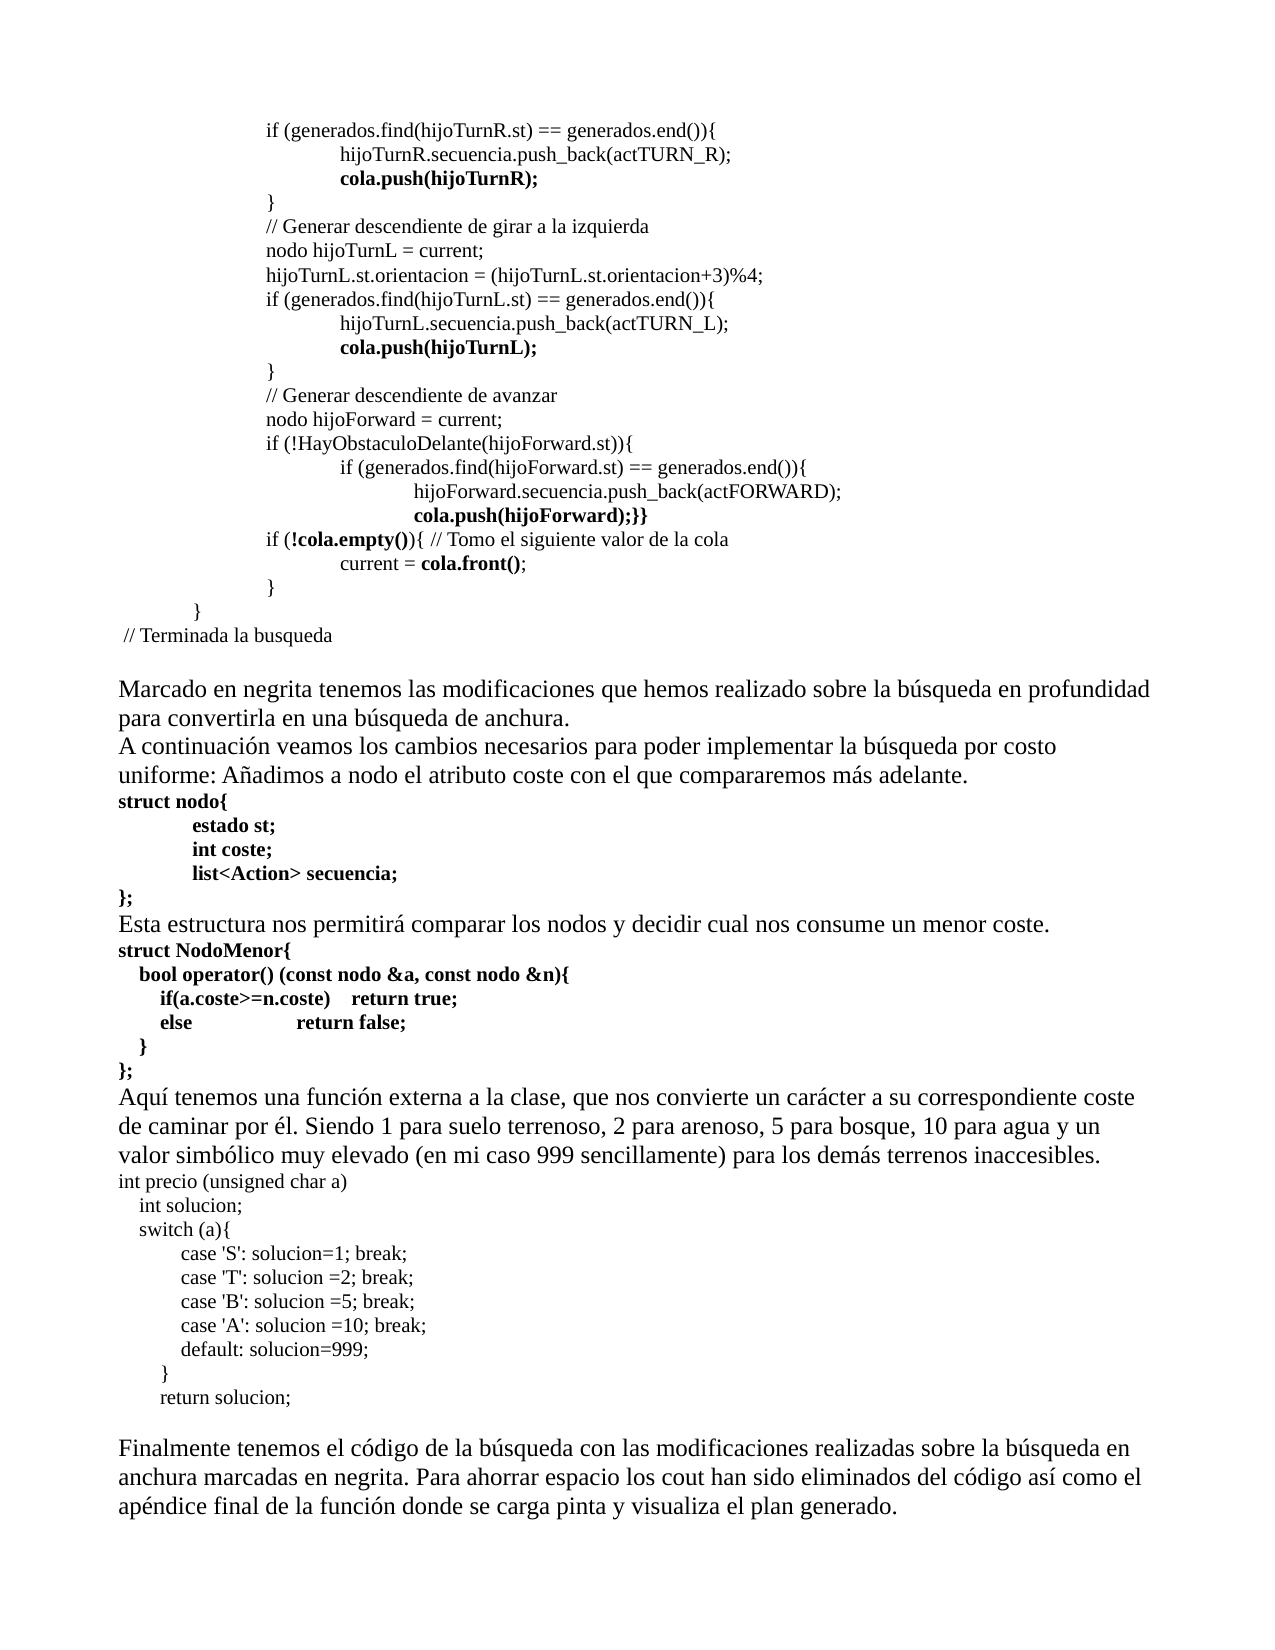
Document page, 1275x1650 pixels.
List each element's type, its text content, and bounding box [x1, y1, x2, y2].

text }; [118, 1058, 1157, 1082]
text struct NodoMenor{ [118, 938, 1157, 962]
text bool operator() (const nodo &a, const nodo &n){ [118, 962, 1157, 986]
text } [118, 359, 1157, 383]
text return solucion; [118, 1385, 1157, 1409]
text if (generados.find(hijoForward.st) == generados.end()){ [118, 455, 1157, 479]
text hijoTurnL.secuencia.push_back(actTURN_L); [118, 311, 1157, 335]
text // Generar descendiente de girar a la izquierda [118, 214, 1157, 238]
text } [118, 1361, 1157, 1385]
text hijoTurnL.st.orientacion = (hijoTurnL.st.orientacion+3)%4; [118, 262, 1157, 287]
text list<Action> secuencia; [118, 861, 1157, 885]
text int coste; [118, 837, 1157, 861]
text A continuación veamos los cambios necesarios para poder implementar la búsqueda por costo uniforme: Añadimos a nodo el atributo coste con el que compararemos más adelante. [118, 731, 1157, 789]
text cola.push(hijoTurnL); [118, 335, 1157, 359]
text case 'T': solucion =2; break; [118, 1265, 1157, 1289]
text // Generar descendiente de avanzar [118, 383, 1157, 407]
text struct nodo{ [118, 789, 1157, 813]
text Marcado en negrita tenemos las modificaciones que hemos realizado sobre la búsqueda en profundidad para convertirla en una búsqueda de anchura. [118, 674, 1157, 731]
text } [118, 1034, 1157, 1058]
text int solucion; [118, 1193, 1157, 1217]
text if (generados.find(hijoTurnL.st) == generados.end()){ [118, 287, 1157, 311]
text } [118, 575, 1157, 599]
text if (!HayObstaculoDelante(hijoForward.st)){ [118, 431, 1157, 455]
text case 'B': solucion =5; break; [118, 1289, 1157, 1313]
text current = cola.front(); [118, 551, 1157, 575]
text hijoForward.secuencia.push_back(actFORWARD); [118, 479, 1157, 503]
text Aquí tenemos una función externa a la clase, que nos convierte un carácter a su correspondiente coste de caminar por él. Siendo 1 para suelo terrenoso, 2 para arenoso, 5 para bosque, 10 para agua y un valor simbólico muy elevado (en mi caso 999 sencillamente) para los demás terrenos inaccesibles. [118, 1082, 1157, 1168]
text hijoTurnR.secuencia.push_back(actTURN_R); [118, 142, 1157, 166]
text cola.push(hijoForward);}} [118, 503, 1157, 527]
text case 'A': solucion =10; break; [118, 1313, 1157, 1337]
text if (!cola.empty()){ // Tomo el siguiente valor de la cola [118, 527, 1157, 551]
text cola.push(hijoTurnR); [118, 166, 1157, 190]
text }; [118, 885, 1157, 909]
text } [118, 599, 1157, 623]
text switch (a){ [118, 1217, 1157, 1241]
text nodo hijoTurnL = current; [118, 238, 1157, 262]
text estado st; [118, 813, 1157, 837]
text } [118, 190, 1157, 214]
text if (generados.find(hijoTurnR.st) == generados.end()){ [118, 118, 1157, 142]
text nodo hijoForward = current; [118, 407, 1157, 431]
text Finalmente tenemos el código de la búsqueda con las modificaciones realizadas sobre la búsqueda en anchura marcadas en negrita. Para ahorrar espacio los cout han sido eliminados del código así como el apéndice final de la función donde se carga pinta y visualiza el plan generado. [118, 1433, 1157, 1519]
text int precio (unsigned char a) [118, 1168, 1157, 1193]
text Esta estructura nos permitirá comparar los nodos y decidir cual nos consume un menor coste. [118, 909, 1157, 938]
text case 'S': solucion=1; break; [118, 1241, 1157, 1265]
text else return false; [118, 1010, 1157, 1034]
text if(a.coste>=n.coste) return true; [118, 986, 1157, 1010]
text // Terminada la busqueda [118, 623, 1157, 647]
text default: solucion=999; [118, 1337, 1157, 1361]
